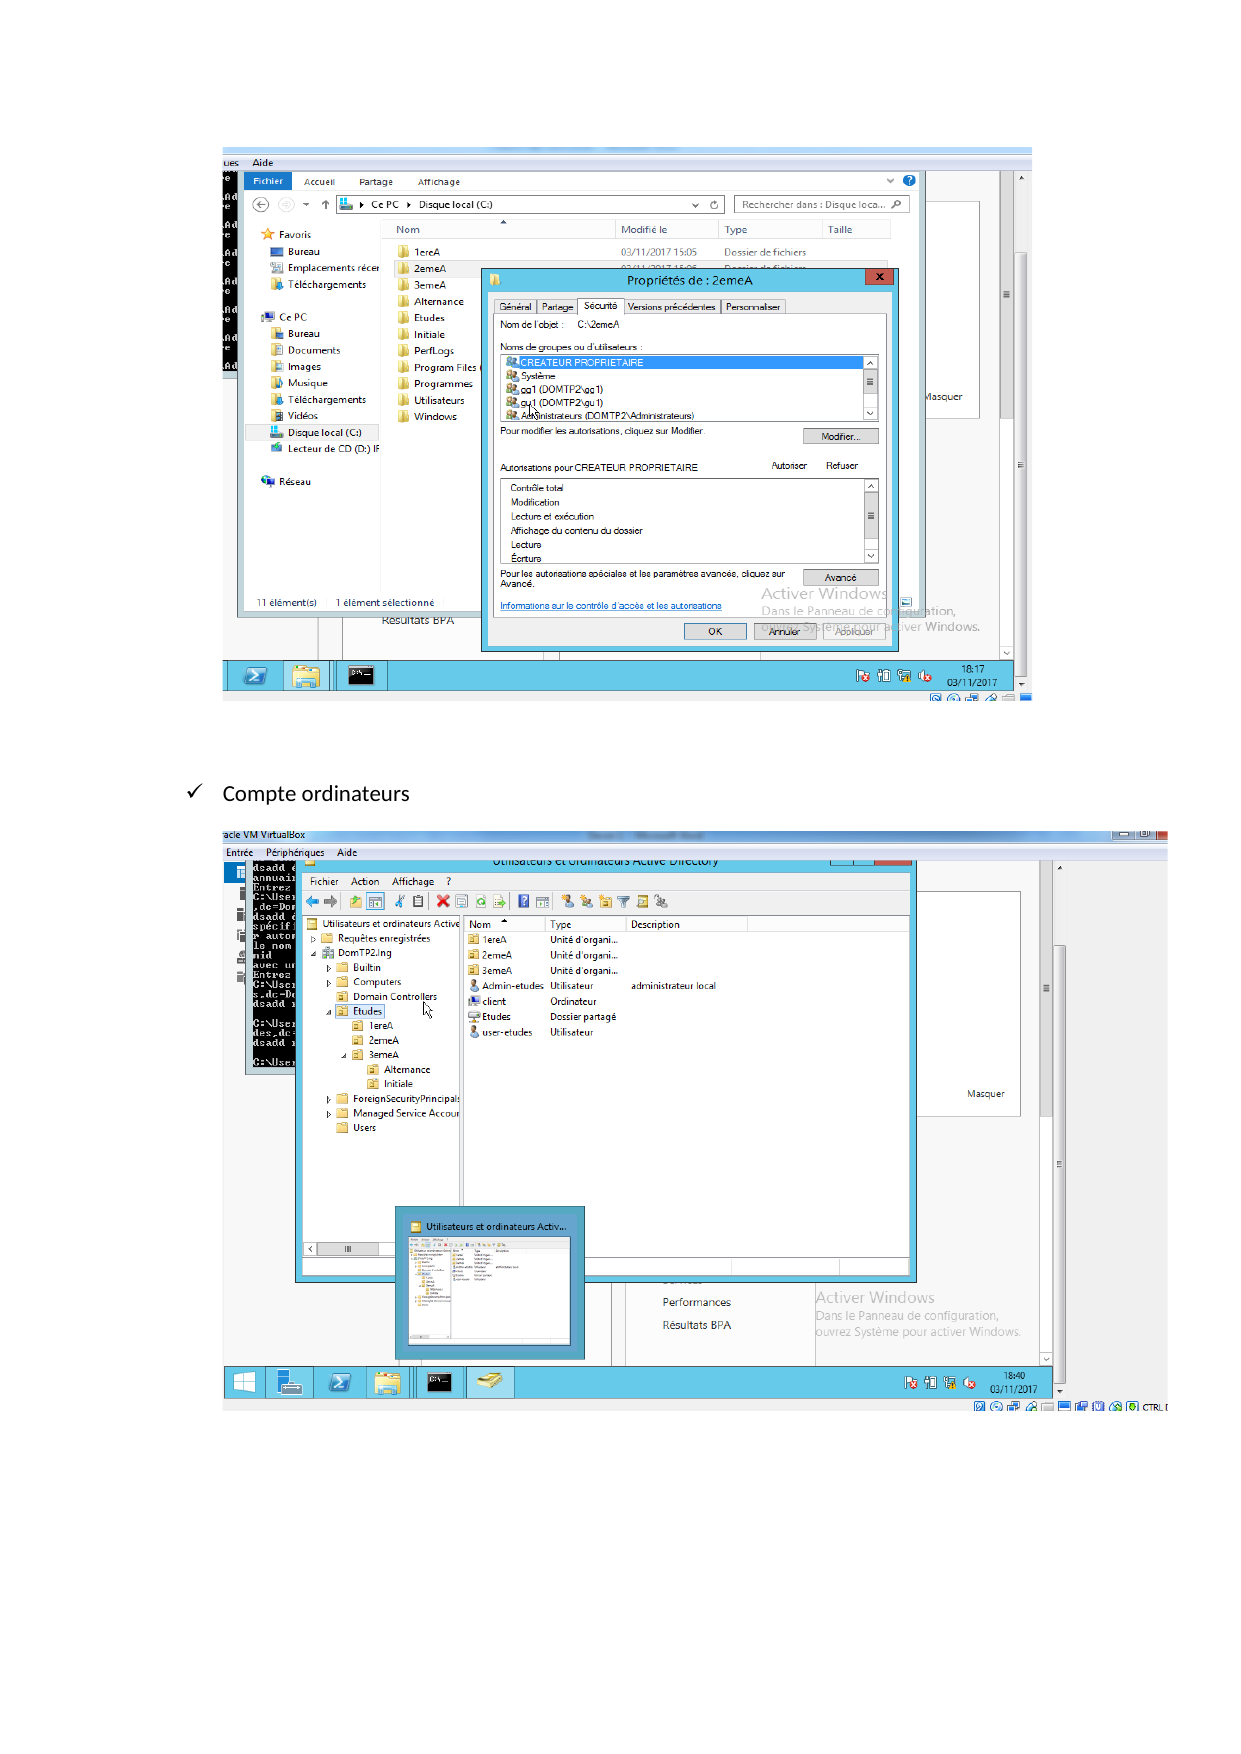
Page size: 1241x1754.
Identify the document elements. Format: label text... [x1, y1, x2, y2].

list Compte ordinateurs [185, 779, 1093, 807]
